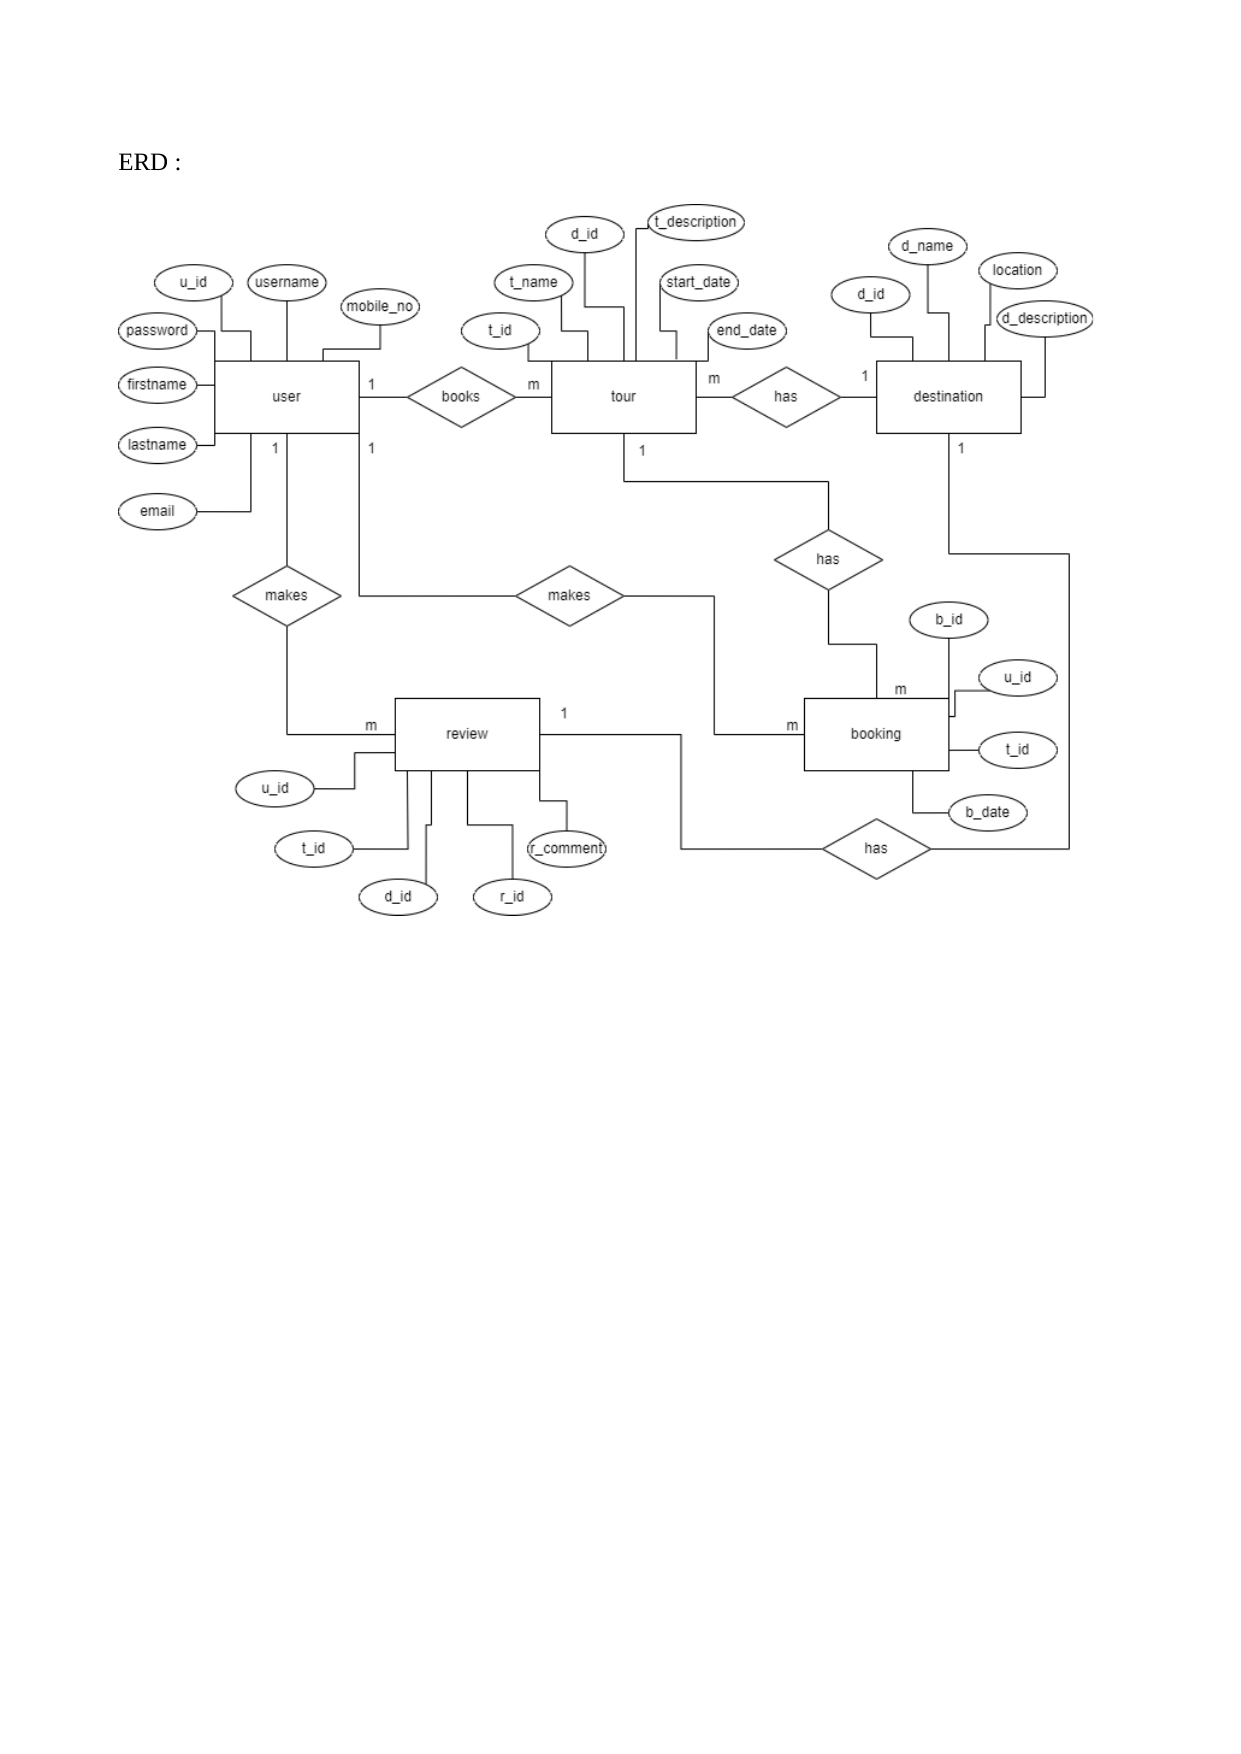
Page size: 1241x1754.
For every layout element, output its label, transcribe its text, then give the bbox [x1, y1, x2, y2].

text ERD : [118, 147, 1122, 176]
picture [118, 204, 1094, 916]
